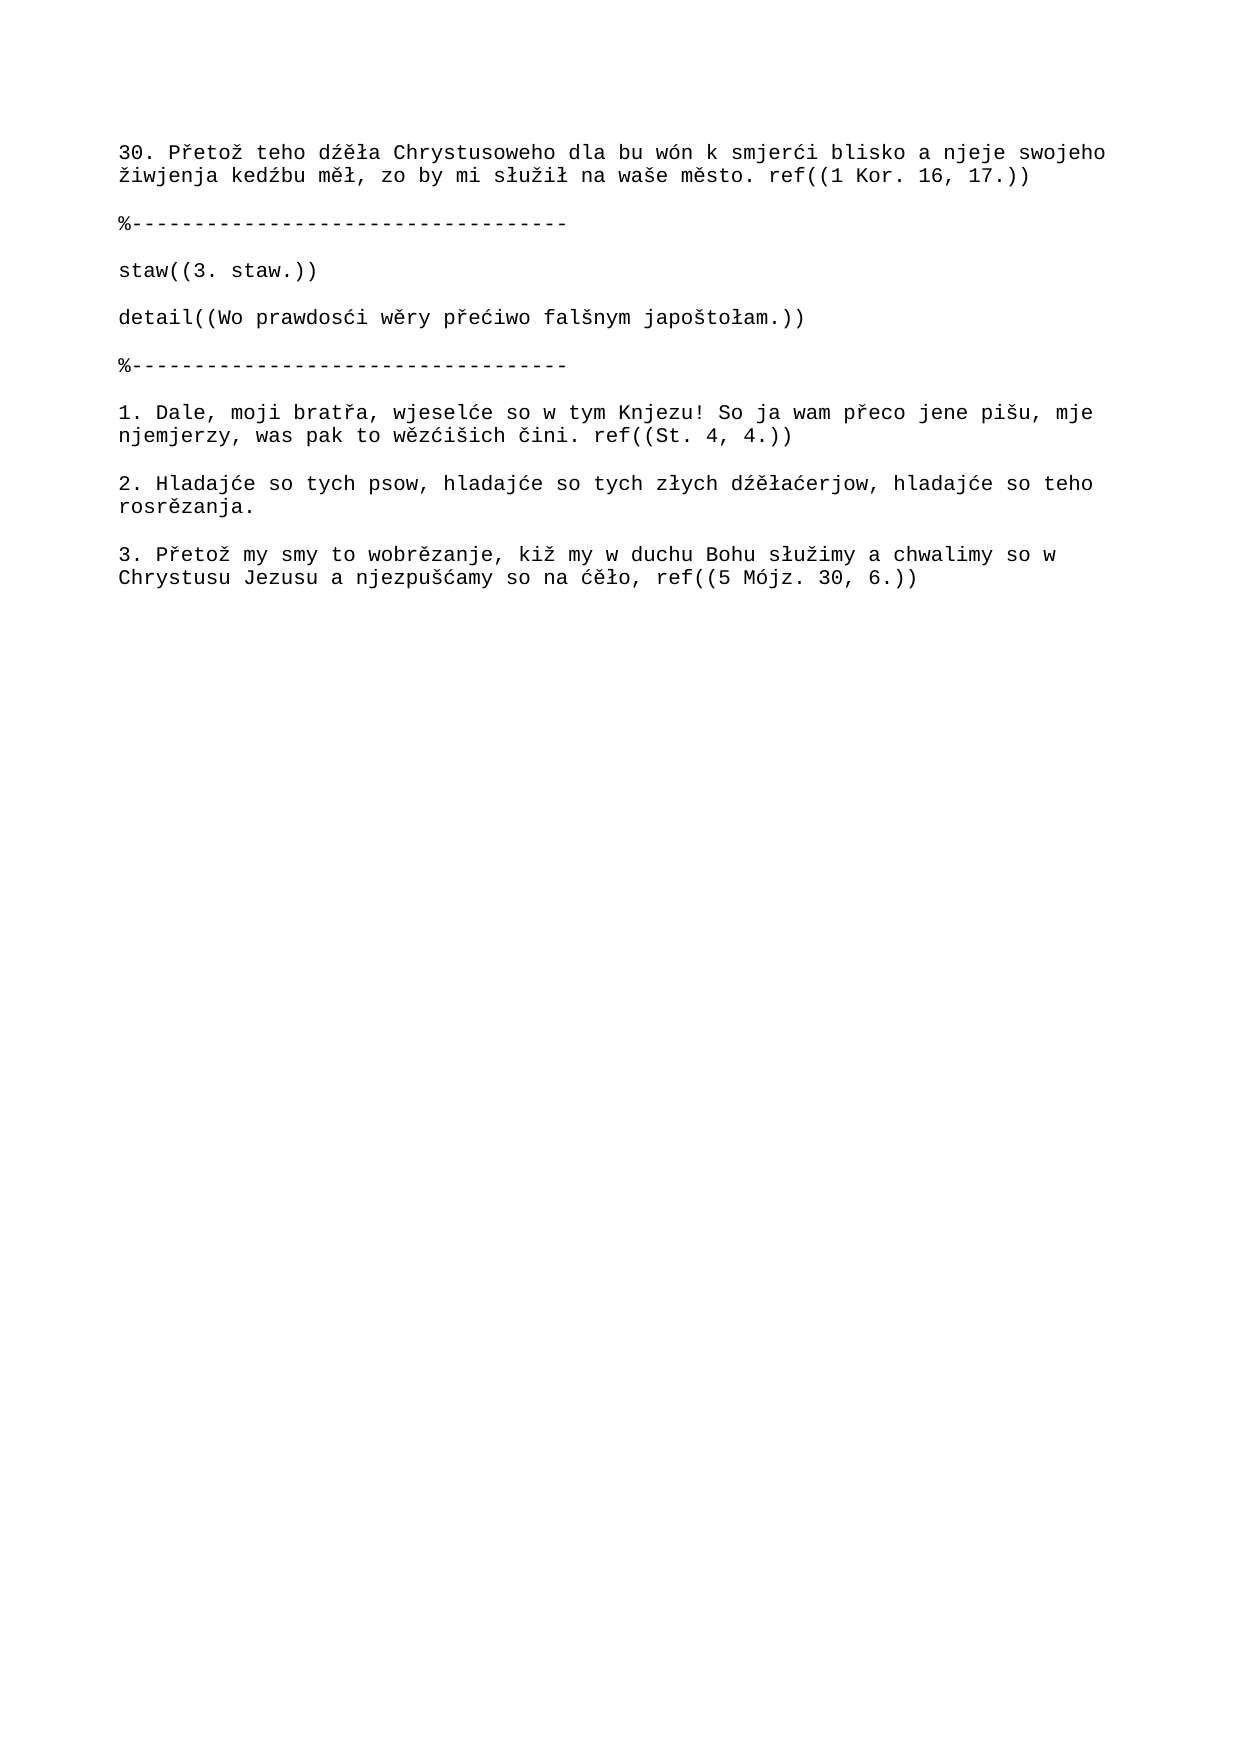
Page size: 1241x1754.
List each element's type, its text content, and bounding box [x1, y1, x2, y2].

text 3. Přetož my smy to wobrězanje, kiž my w duchu Bohu słužimy a chwalimy so w Chrystusu Jezusu a njezpušćamy so na ćěło, ref((5 Mójz. 30, 6.)) [118, 544, 1122, 591]
text %----------------------------------- [118, 213, 1122, 236]
text 1. Dale, moji bratřa, wjeselće so w tym Knjezu! So ja wam přeco jene pišu, mje njemjerzy, was pak to wězćišich čini. ref((St. 4, 4.)) [118, 402, 1122, 449]
text 30. Přetož teho dźěła Chrystusoweho dla bu wón k smjerći blisko a njeje swojeho žiwjenja kedźbu měł, zo by mi słužił na waše město. ref((1 Kor. 16, 17.)) [118, 142, 1122, 189]
text %----------------------------------- [118, 354, 1122, 378]
text staw((3. staw.)) [118, 260, 1122, 284]
text detail((Wo prawdosći wěry přećiwo falšnym japoštołam.)) [118, 307, 1122, 331]
text 2. Hladajće so tych psow, hladajće so tych złych dźěłaćerjow, hladajće so teho rosrězanja. [118, 473, 1122, 520]
